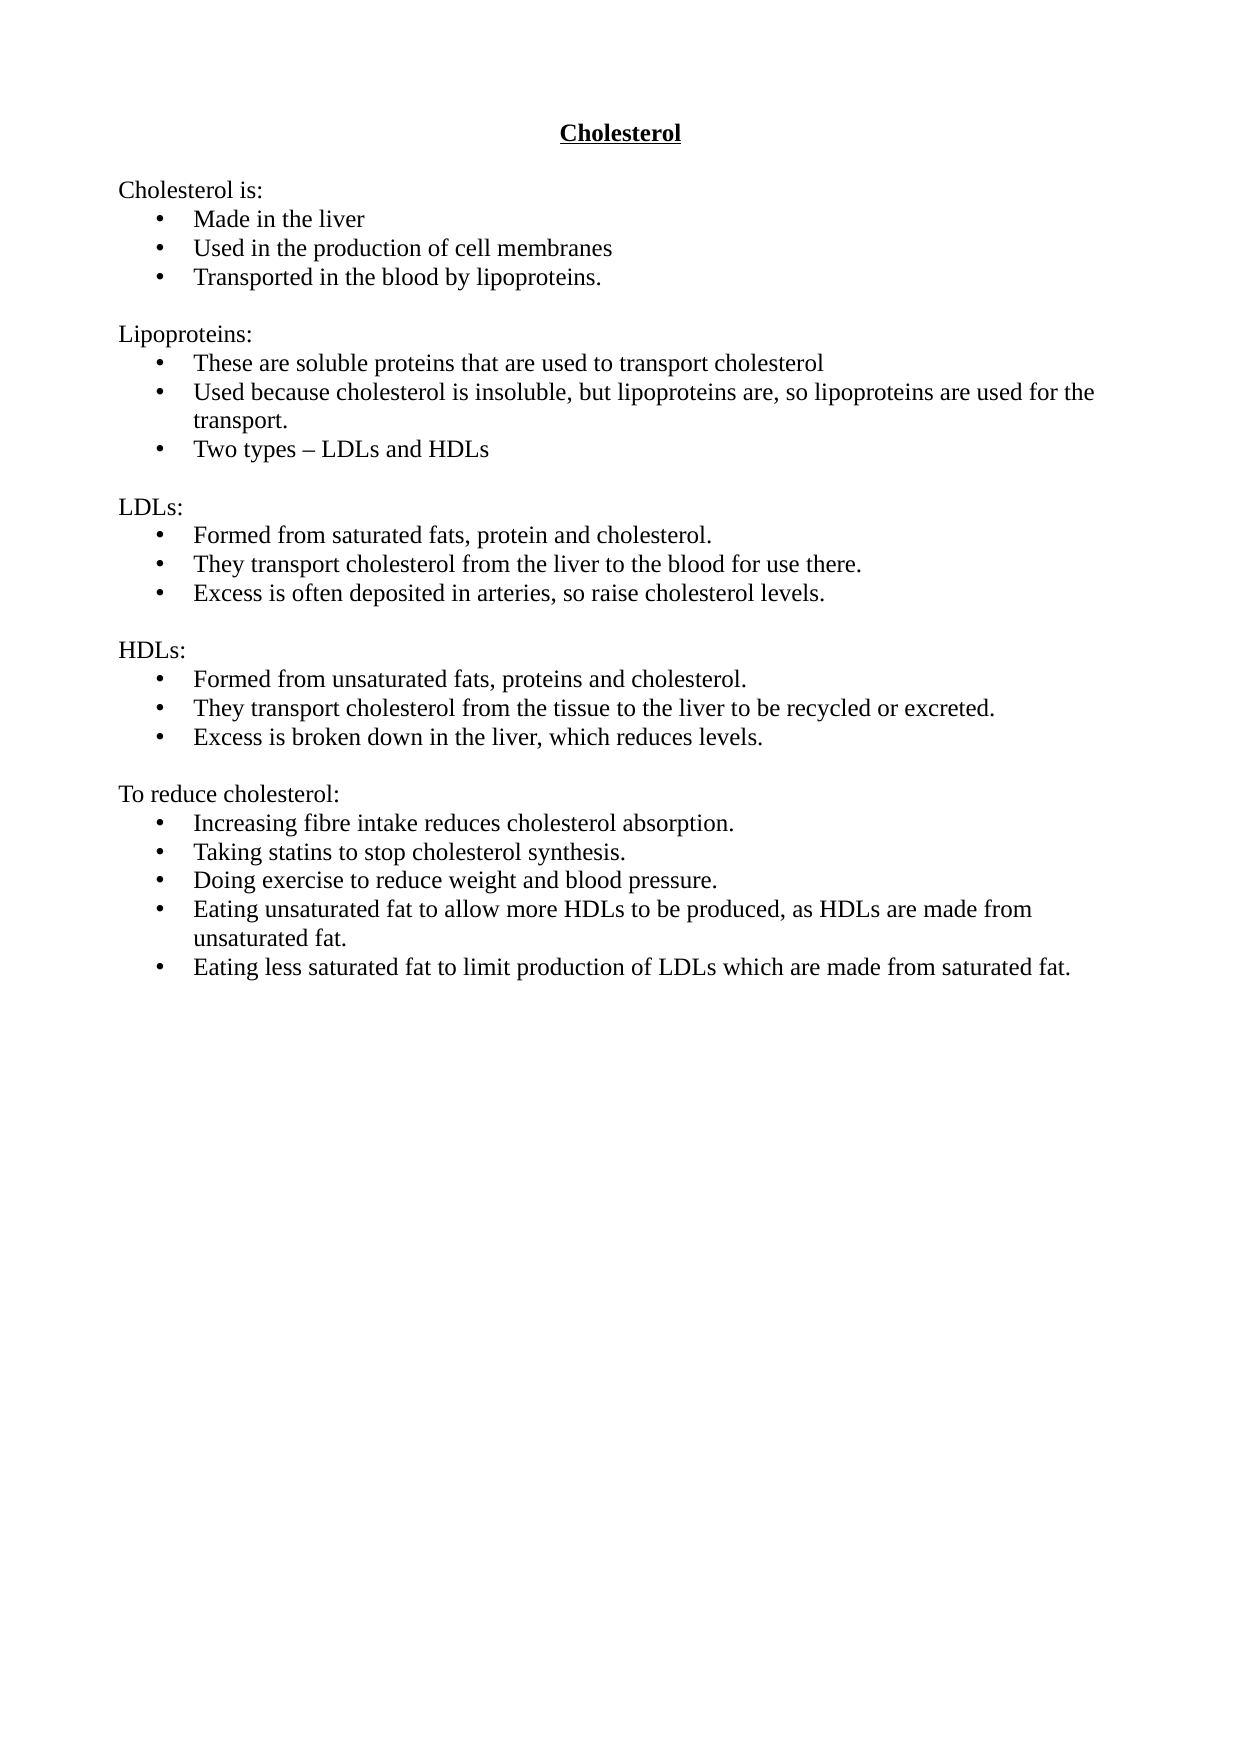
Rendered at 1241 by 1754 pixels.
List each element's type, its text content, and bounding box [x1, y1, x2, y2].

list They transport cholesterol from the liver to the blood for use there. [156, 549, 1122, 578]
text LDLs: [118, 492, 1122, 521]
list Formed from saturated fats, protein and cholesterol. [156, 521, 1122, 549]
list Formed from unsaturated fats, proteins and cholesterol. [156, 664, 1122, 693]
list Doing exercise to reduce weight and blood pressure. [156, 866, 1122, 894]
list Increasing fibre intake reduces cholesterol absorption. [156, 808, 1122, 837]
list These are soluble proteins that are used to transport cholesterol [156, 348, 1122, 377]
list They transport cholesterol from the tissue to the liver to be recycled or excreted. [156, 693, 1122, 722]
list Used in the production of cell membranes [156, 233, 1122, 262]
text HDLs: [118, 636, 1122, 664]
list Excess is broken down in the liver, which reduces levels. [156, 722, 1122, 751]
list Made in the liver [156, 204, 1122, 233]
list Two types – LDLs and HDLs [156, 434, 1122, 463]
text Cholesterol [118, 118, 1122, 147]
text Lipoproteins: [118, 319, 1122, 348]
list Transported in the blood by lipoproteins. [156, 262, 1122, 291]
list Excess is often deposited in arteries, so raise cholesterol levels. [156, 578, 1122, 607]
text To reduce cholesterol: [118, 779, 1122, 808]
list Used because cholesterol is insoluble, but lipoproteins are, so lipoproteins are used for the transport. [156, 377, 1122, 434]
text Cholesterol is: [118, 176, 1122, 204]
list Taking statins to stop cholesterol synthesis. [156, 837, 1122, 866]
list Eating less saturated fat to limit production of LDLs which are made from saturated fat. [156, 952, 1122, 981]
list Eating unsaturated fat to allow more HDLs to be produced, as HDLs are made from unsaturated fat. [156, 894, 1122, 952]
